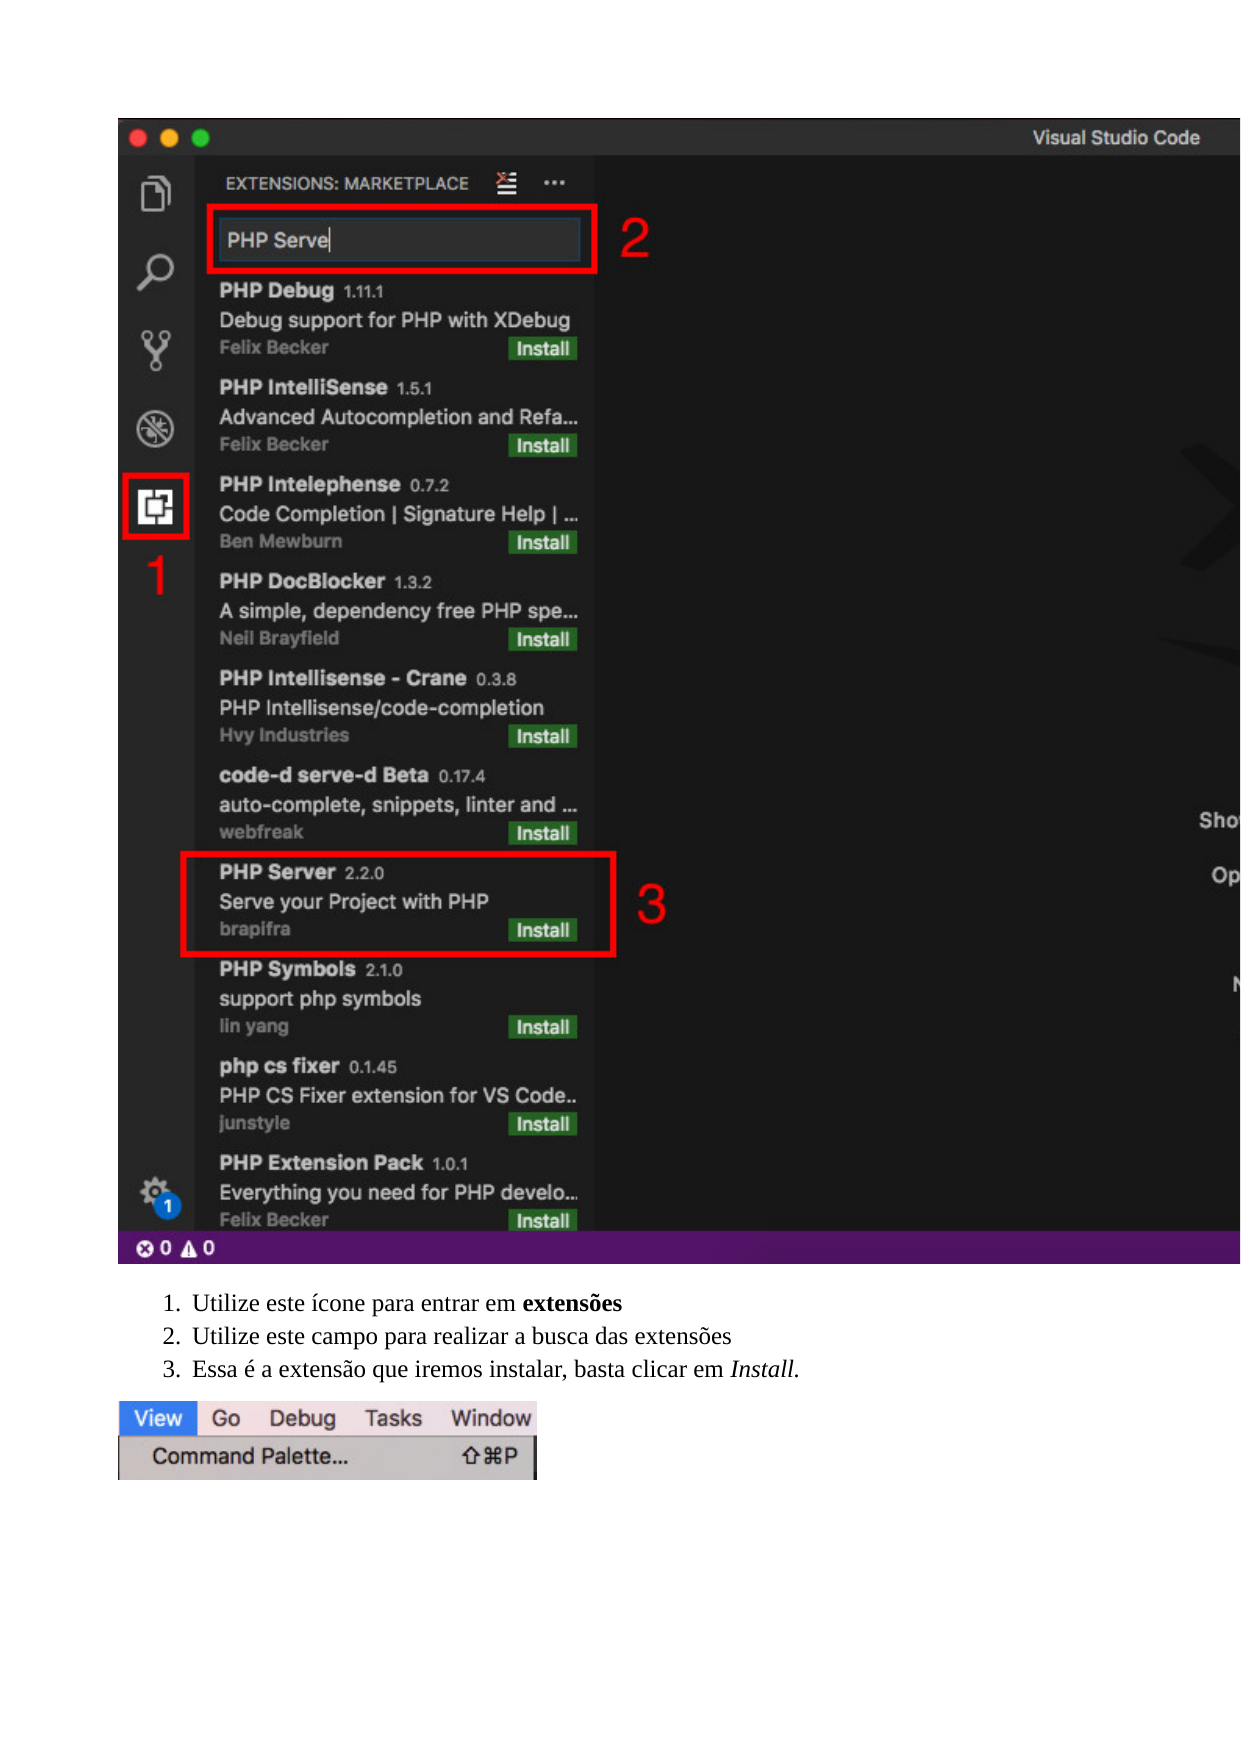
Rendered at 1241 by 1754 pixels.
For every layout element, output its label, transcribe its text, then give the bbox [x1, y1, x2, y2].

list Utilize este campo para realizar a busca das extensões [162, 1321, 1122, 1349]
list Essa é a extensão que iremos instalar, basta clicar em Install. [162, 1354, 1122, 1382]
picture [118, 1401, 537, 1480]
list Utilize este ícone para entrar em extensões [162, 1288, 1122, 1316]
picture [118, 118, 1241, 1264]
